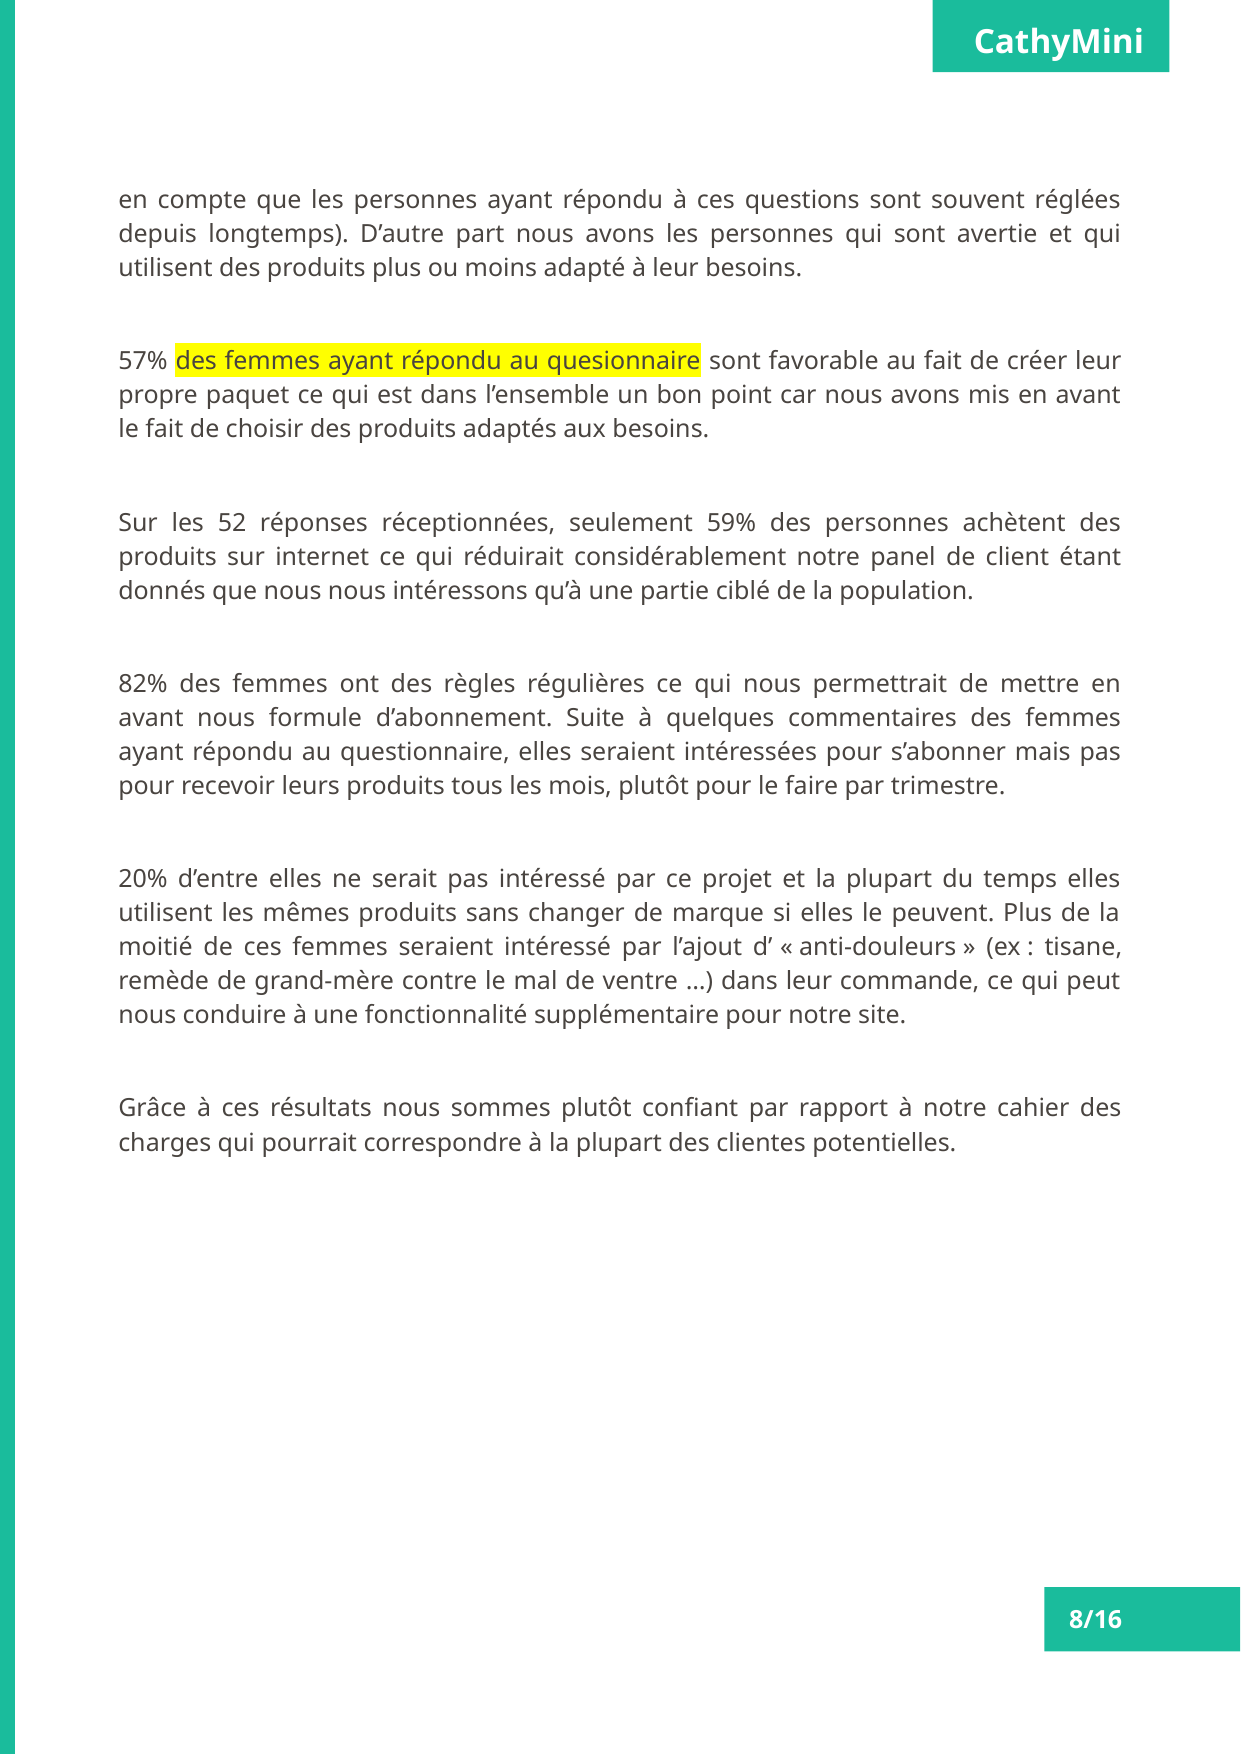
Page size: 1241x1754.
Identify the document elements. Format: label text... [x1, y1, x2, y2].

text 20% d’entre elles ne serait pas intéressé par ce projet et la plupart du temps elles utilisent les mêmes produits sans changer de marque si elles le peuvent. Plus de la moitié de ces femmes seraient intéressé par l’ajout d’ « anti-douleurs » (ex : tisane, remède de grand-mère contre le mal de ventre …) dans leur commande, ce qui peut nous conduire à une fonctionnalité supplémentaire pour notre site. [118, 861, 1122, 1031]
text 82% des femmes ont des règles régulières ce qui nous permettrait de mettre en avant nous formule d’abonnement. Suite à quelques commentaires des femmes ayant répondu au questionnaire, elles seraient intéressées pour s’abonner mais pas pour recevoir leurs produits tous les mois, plutôt pour le faire par trimestre. [118, 665, 1122, 802]
text en compte que les personnes ayant répondu à ces questions sont souvent réglées depuis longtemps). D’autre part nous avons les personnes qui sont avertie et qui utilisent des produits plus ou moins adapté à leur besoins. [118, 182, 1122, 284]
text Grâce à ces résultats nous sommes plutôt confiant par rapport à notre cahier des charges qui pourrait correspondre à la plupart des clientes potentielles. [118, 1090, 1122, 1158]
text Sur les 52 réponses réceptionnées, seulement 59% des personnes achètent des produits sur internet ce qui réduirait considérablement notre panel de client étant donnés que nous nous intéressons qu’à une partie ciblé de la population. [118, 504, 1122, 606]
text 57% des femmes ayant répondu au quesionnaire sont favorable au fait de créer leur propre paquet ce qui est dans l’ensemble un bon point car nous avons mis en avant le fait de choisir des produits adaptés aux besoins. [118, 343, 1122, 445]
